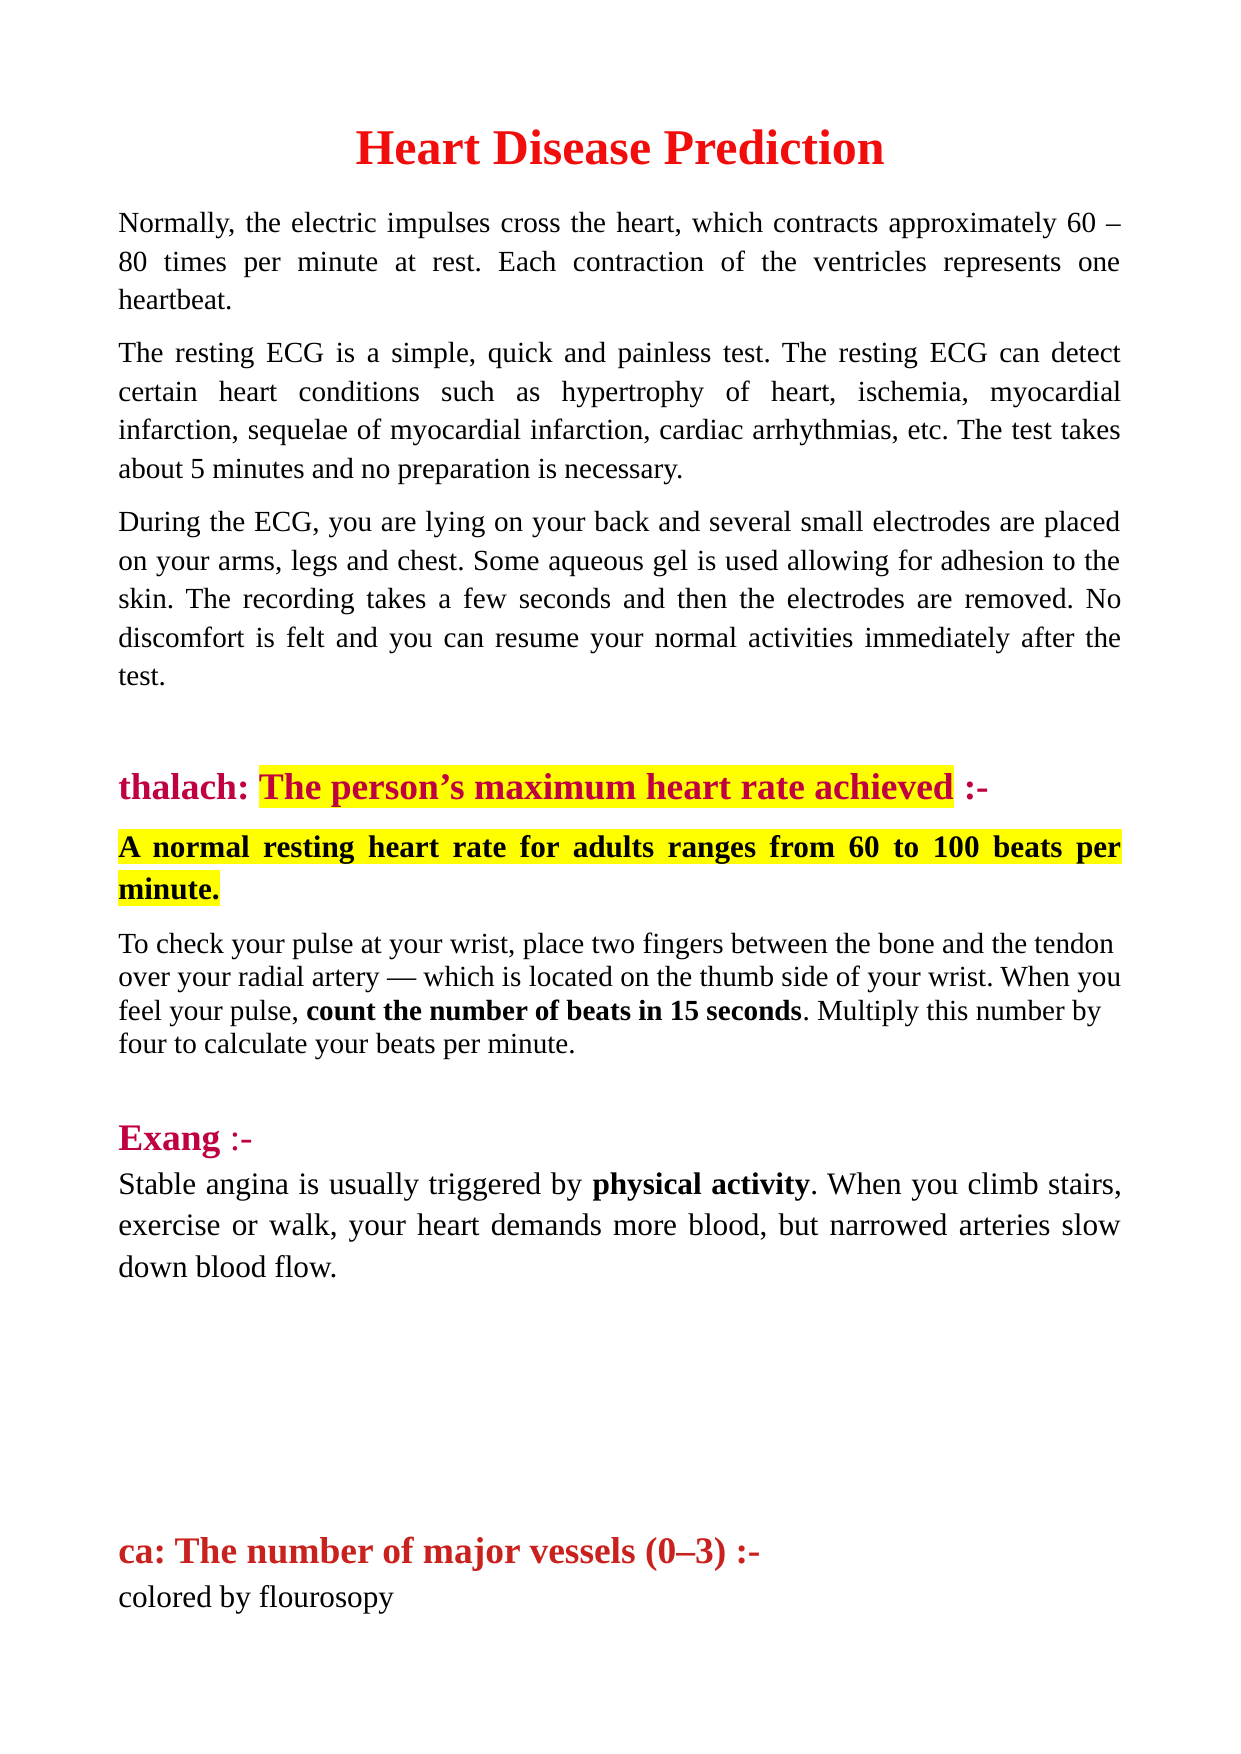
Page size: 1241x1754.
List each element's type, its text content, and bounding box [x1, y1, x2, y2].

text A normal resting heart rate for adults ranges from 60 to 100 beats per minute. [118, 829, 1122, 906]
text ca: The number of major vessels (0–3) :- [118, 1529, 1122, 1572]
text thalach: The person’s maximum heart rate achieved :- [118, 764, 1122, 808]
text The resting ECG is a simple, quick and painless test. The resting ECG can detect certain heart conditions such as hypertrophy of heart, ischemia, myocardial infarction, sequelae of myocardial infarction, cardiac arrhythmias, etc. The test takes about 5 minutes and no preparation is necessary. [118, 335, 1122, 484]
text During the ECG, you are lying on your back and several small electrodes are placed on your arms, legs and chest. Some aqueous gel is used allowing for adhesion to the skin. The recording takes a few seconds and then the electrodes are removed. No discomfort is felt and you can resume your normal activities immediately after the test. [118, 504, 1122, 692]
text colored by flourosopy [118, 1578, 1122, 1614]
text Normally, the electric impulses cross the heart, which contracts approximately 60 – 80 times per minute at rest. Each contraction of the ventricles represents one heartbeat. [118, 205, 1122, 316]
text Stable angina is usually triggered by physical activity. When you climb stairs, exercise or walk, your heart demands more blood, but narrowed arteries slow down blood flow. [118, 1165, 1122, 1284]
text Exang :- [118, 1116, 1122, 1159]
text To check your pulse at your wrist, place two fingers between the bone and the tendon over your radial artery — which is located on the thumb side of your wrist. When you feel your pulse, count the number of beats in 15 seconds. Multiply this number by four to calculate your beats per minute. [118, 926, 1122, 1060]
